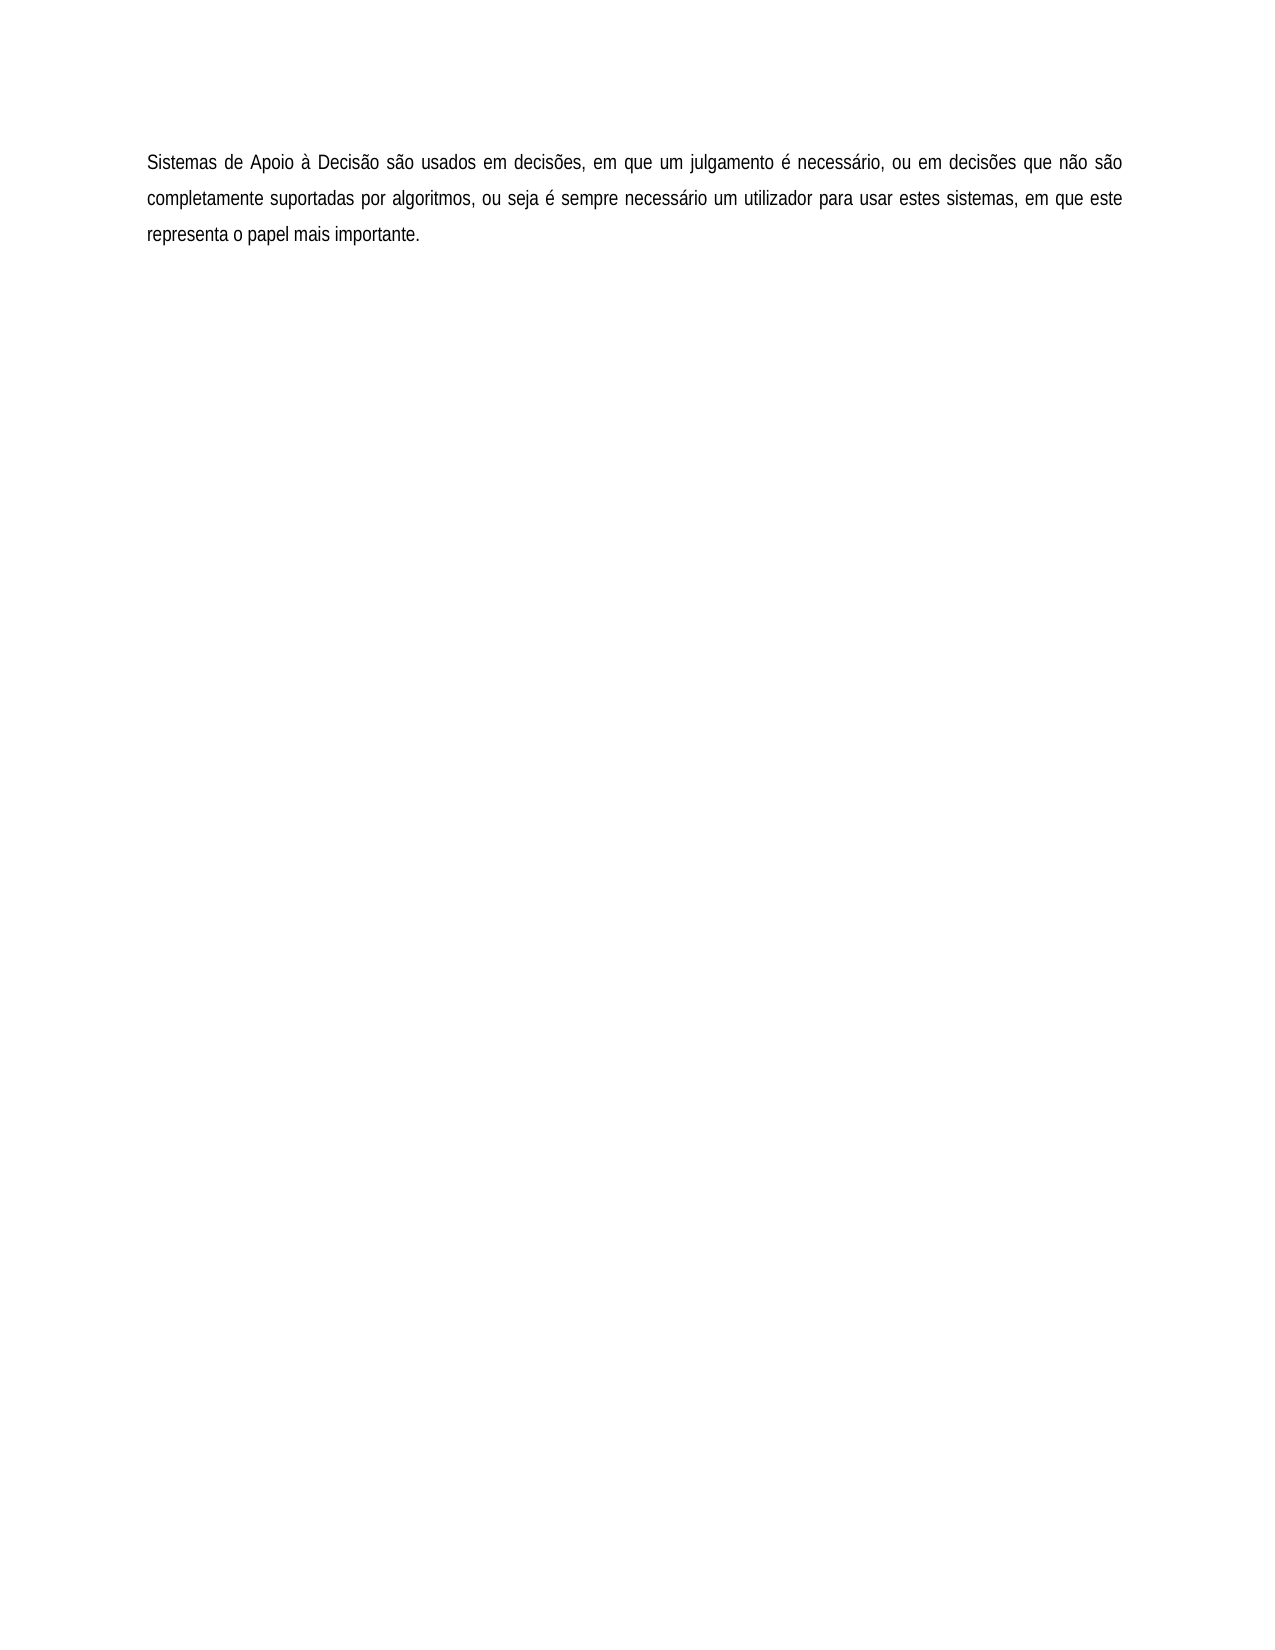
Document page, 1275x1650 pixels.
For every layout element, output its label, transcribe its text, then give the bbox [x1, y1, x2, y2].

subtitle Sistemas de Apoio à Decisão são usados em decisões, em que um julgamento é necessário, ou em decisões que não são completamente suportadas por algoritmos, ou seja é sempre necessário um utilizador para usar estes sistemas, em que este representa o papel mais importante. [147, 150, 1125, 246]
